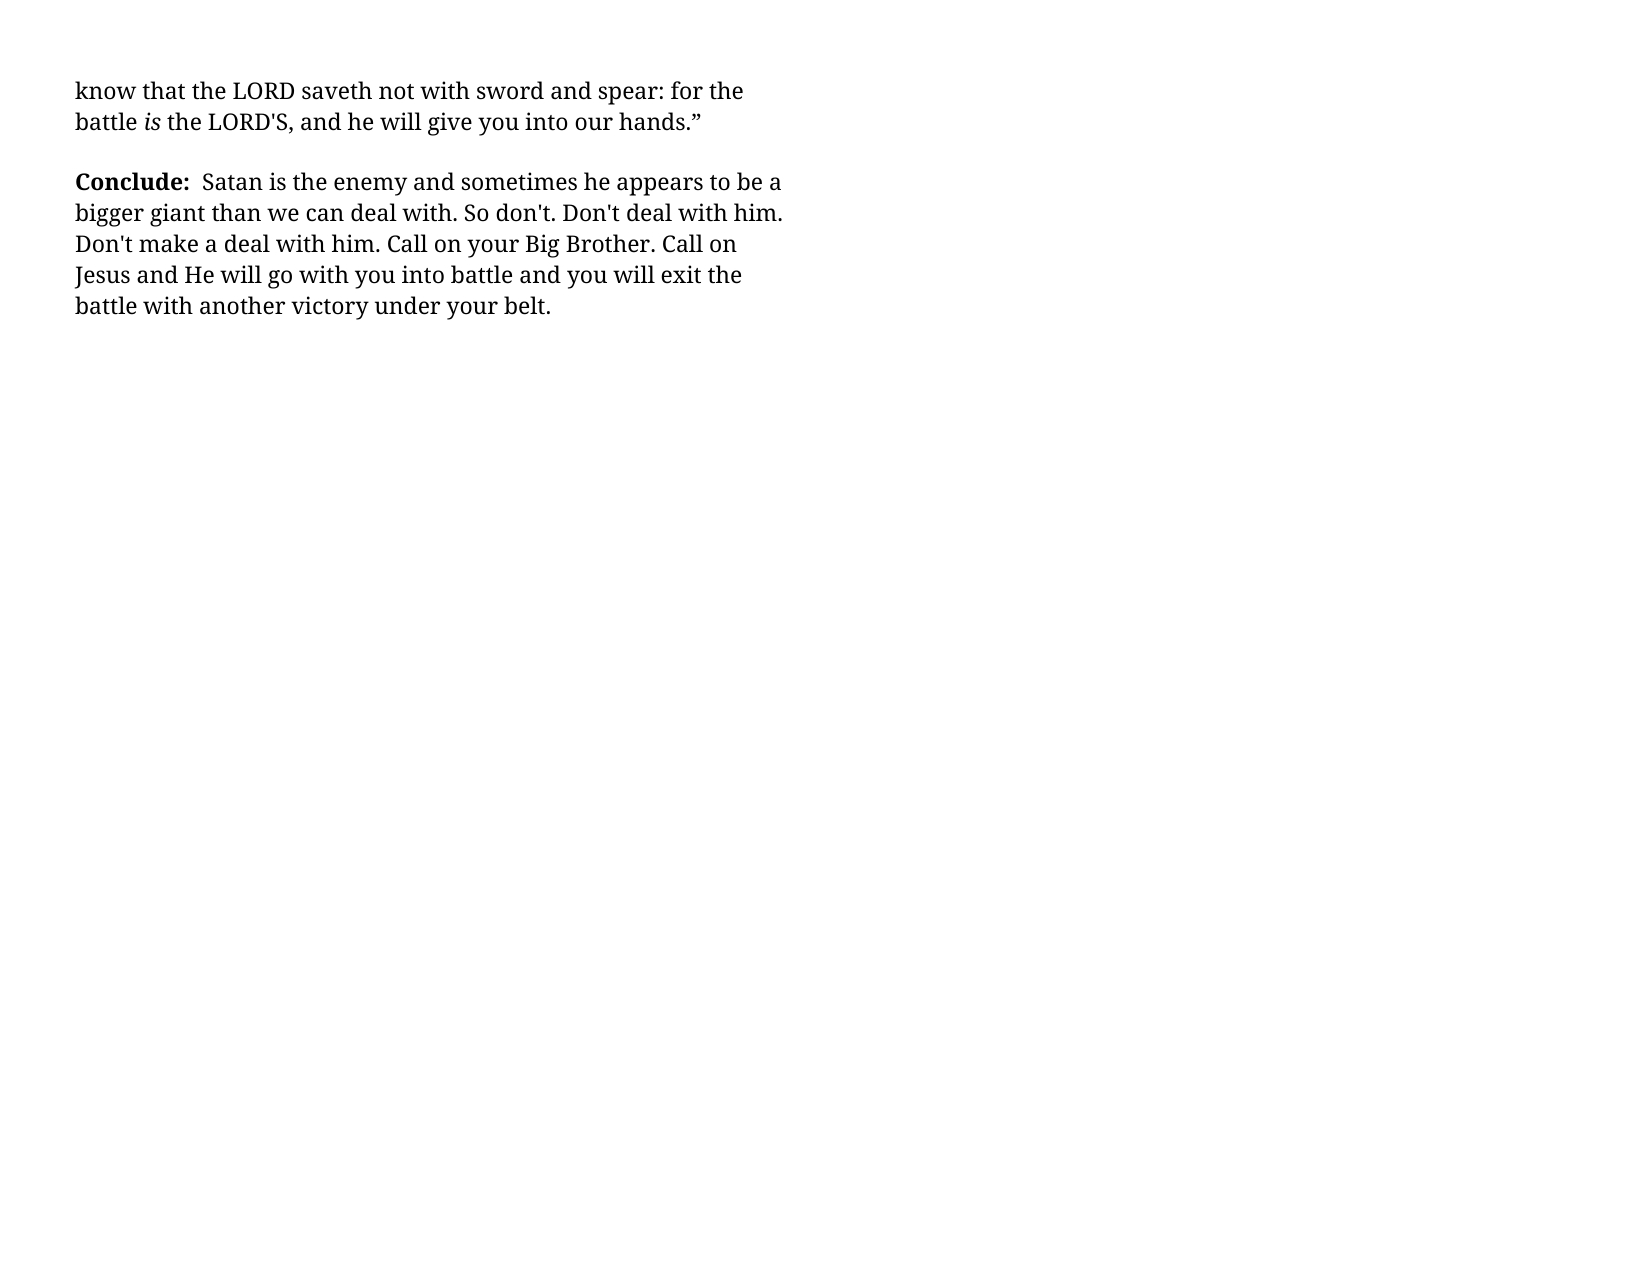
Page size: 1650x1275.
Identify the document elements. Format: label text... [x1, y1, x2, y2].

subtitle know that the LORD saveth not with sword and spear: for the battle is the LORD'S, and he will give you into our hands.” [75, 75, 787, 137]
text Conclude: Satan is the enemy and sometimes he appears to be a bigger giant than we can deal with. So don't. Don't deal with him. Don't make a deal with him. Call on your Big Brother. Call on Jesus and He will go with you into battle and you will exit the battle with another victory under your belt. [75, 166, 787, 322]
